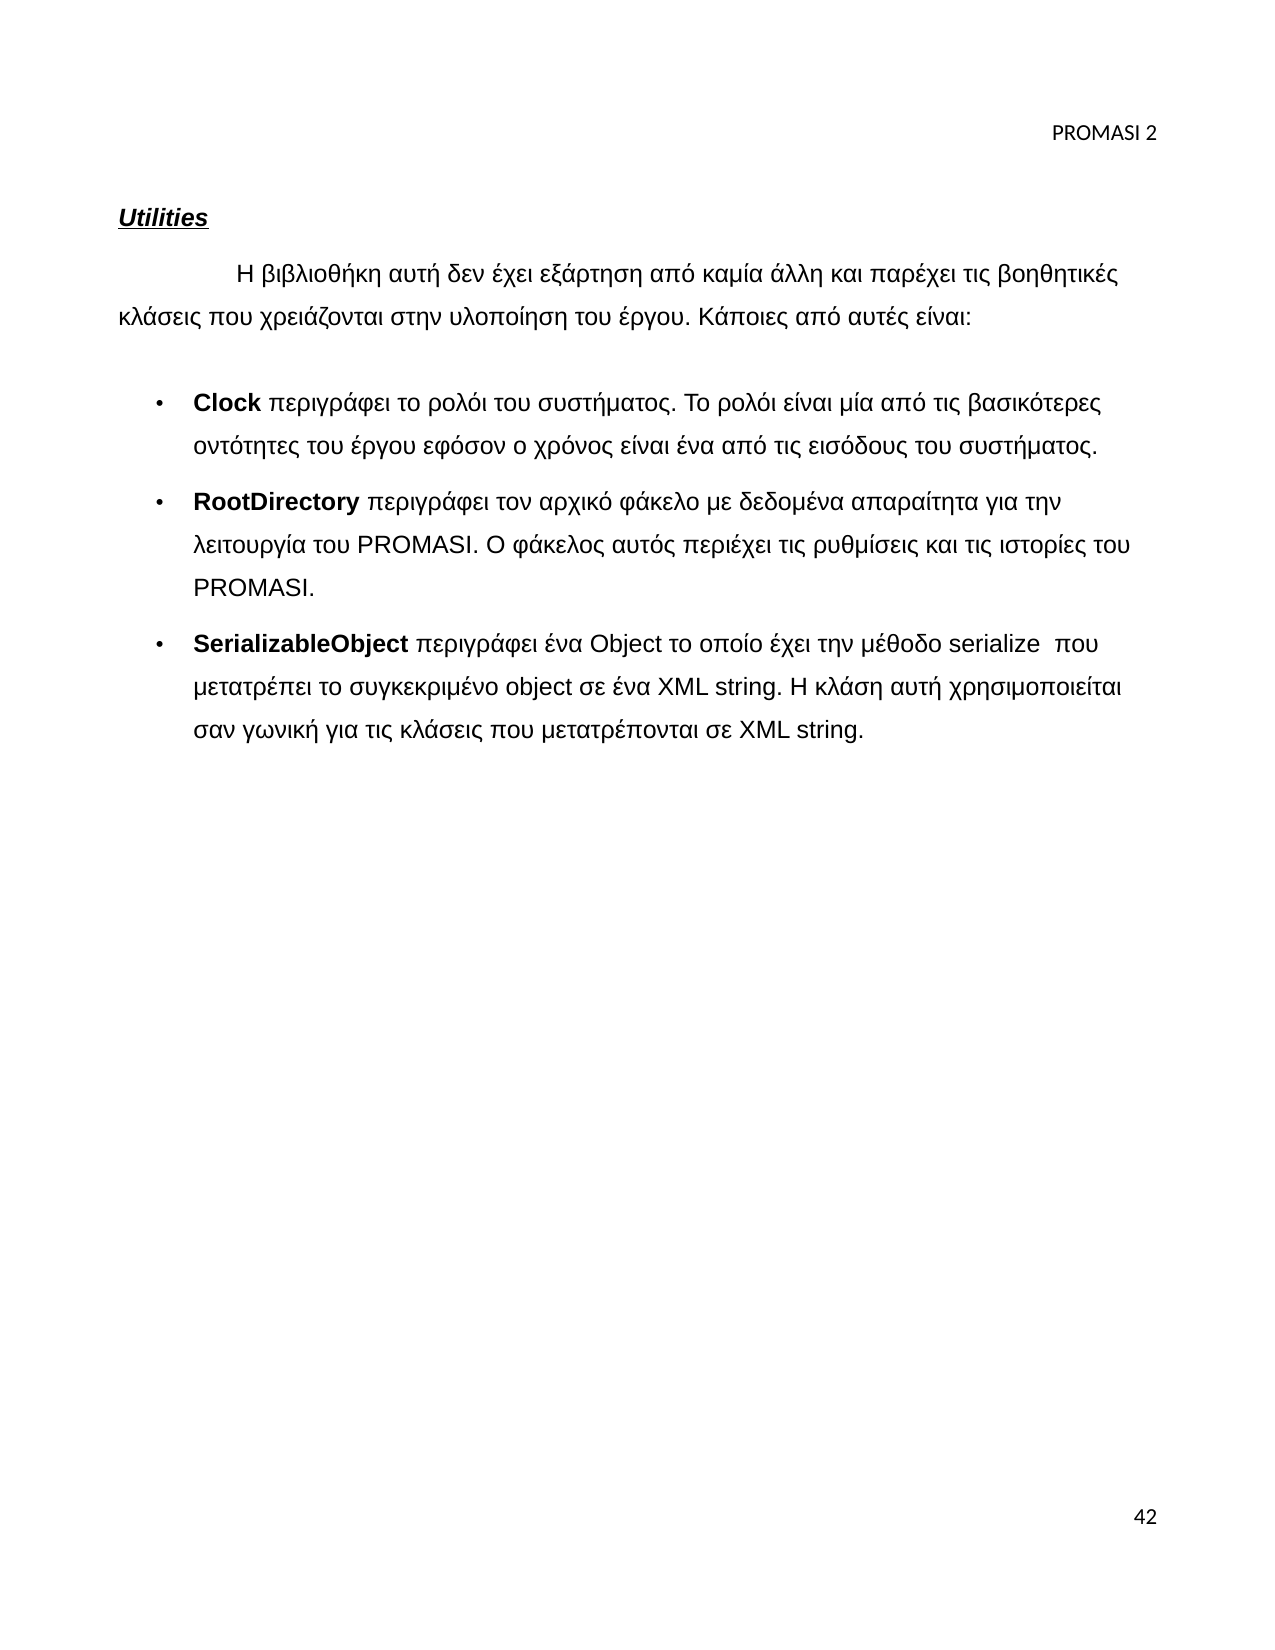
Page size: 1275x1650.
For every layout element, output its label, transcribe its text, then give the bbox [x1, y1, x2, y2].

text Η βιβλιοθήκη αυτή δεν έχει εξάρτηση από καμία άλλη και παρέχει τις βοηθητικές κλάσεις που χρειάζονται στην υλοποίηση του έργου. Κάποιες από αυτές είναι: [118, 259, 1157, 331]
list RootDirectory περιγράφει τον αρχικό φάκελο με δεδομένα απαραίτητα για την λειτουργία του PROMASI. Ο φάκελος αυτός περιέχει τις ρυθμίσεις και τις ιστορίες του PROMASI. [156, 487, 1157, 602]
list Clock περιγράφει το ρολόι του συστήματος. Το ρολόι είναι μία από τις βασικότερες οντότητες του έργου εφόσον ο χρόνος είναι ένα από τις εισόδους του συστήματος. [156, 388, 1157, 460]
subtitle Utilities [118, 203, 1157, 232]
list SerializableObject περιγράφει ένα Object το οποίο έχει την μέθοδο serialize που μετατρέπει το συγκεκριμένο object σε ένα XML string. Η κλάση αυτή χρησιμοποιείται σαν γωνική για τις κλάσεις που μετατρέπονται σε XML string. [156, 629, 1157, 744]
